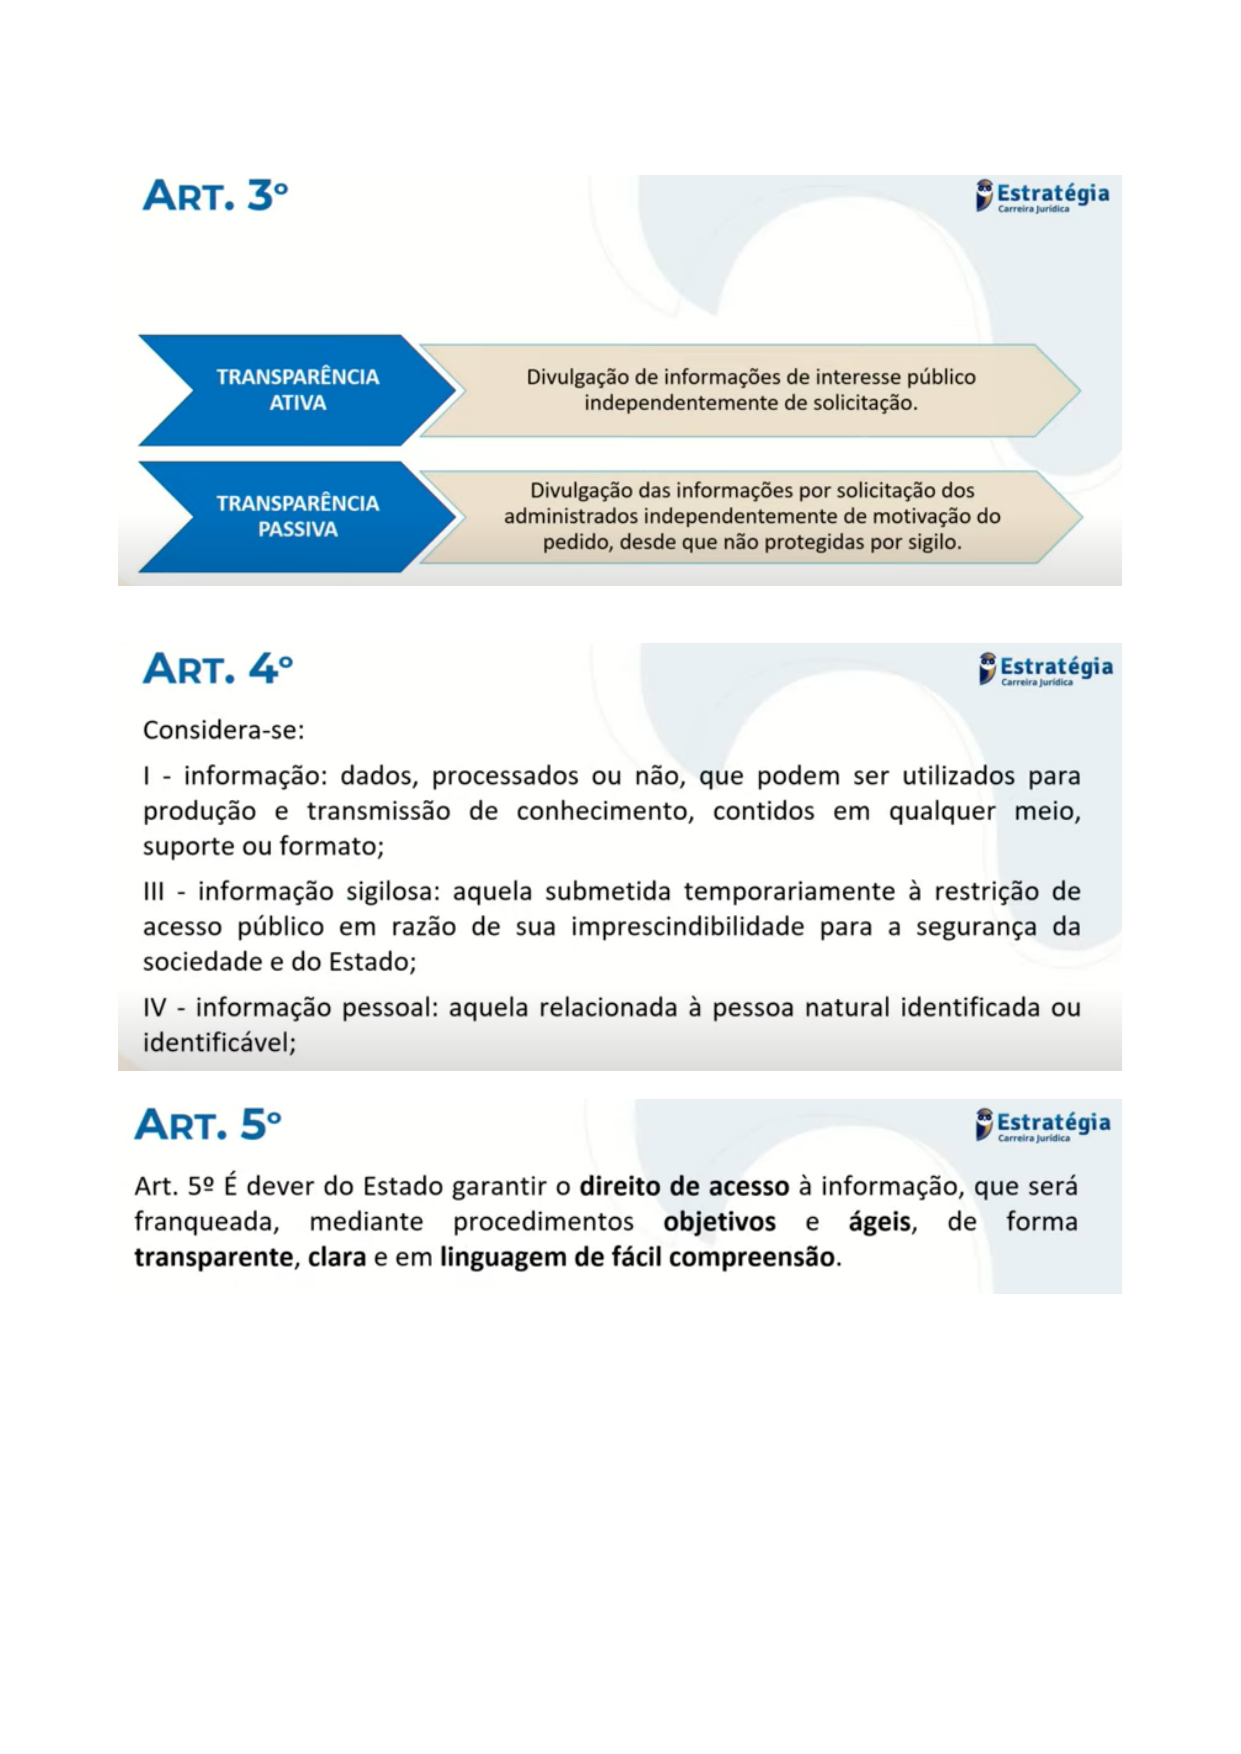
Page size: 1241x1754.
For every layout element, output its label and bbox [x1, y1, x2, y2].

picture [118, 643, 1123, 1071]
picture [118, 175, 1123, 586]
picture [118, 1099, 1123, 1294]
